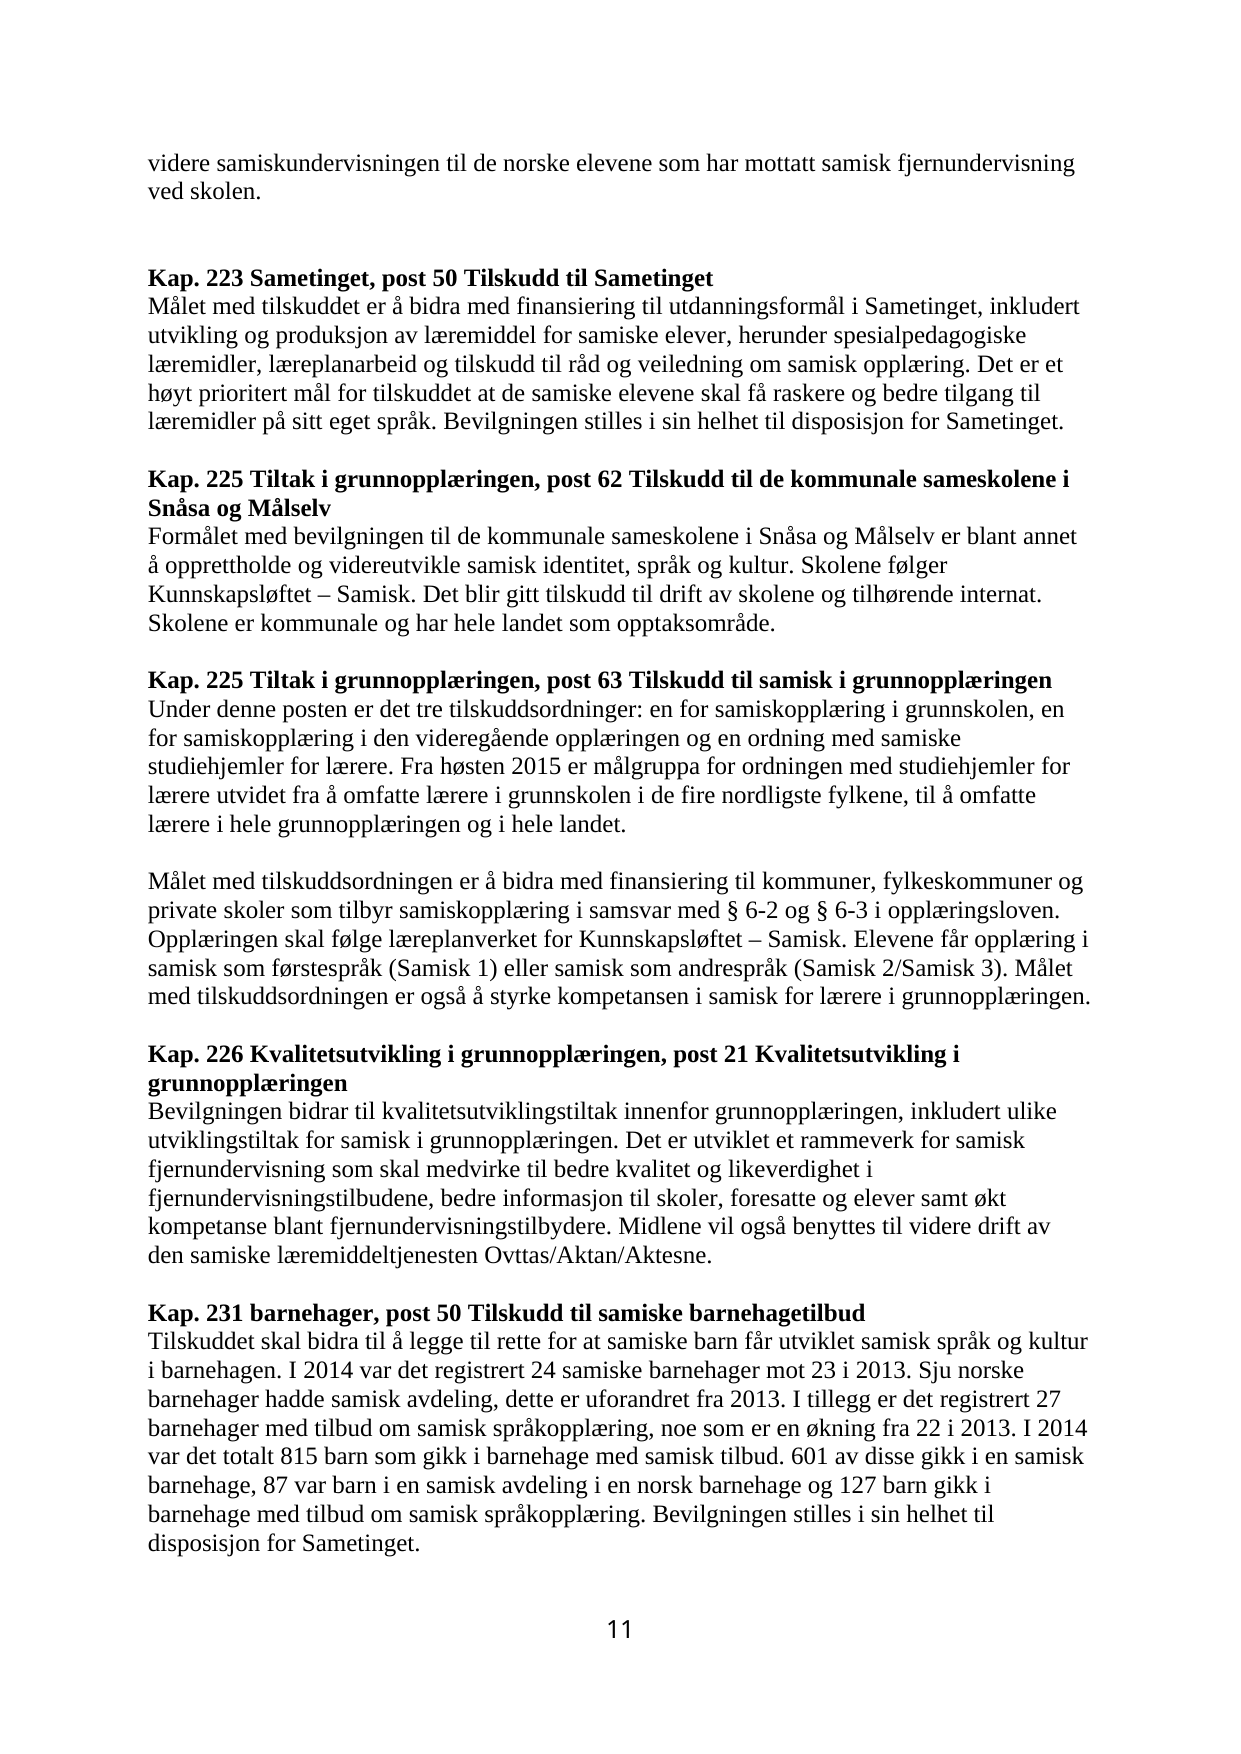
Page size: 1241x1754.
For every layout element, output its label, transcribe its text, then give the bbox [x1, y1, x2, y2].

text Kap. 226 Kvalitetsutvikling i grunnopplæringen, post 21 Kvalitetsutvikling i grunnopplæringen [148, 1039, 1093, 1096]
text Bevilgningen bidrar til kvalitetsutviklingstiltak innenfor grunnopplæringen, inkludert ulike utviklingstiltak for samisk i grunnopplæringen. Det er utviklet et rammeverk for samisk fjernundervisning som skal medvirke til bedre kvalitet og likeverdighet i fjernundervisningstilbudene, bedre informasjon til skoler, foresatte og elever samt økt kompetanse blant fjernundervisningstilbydere. Midlene vil også benyttes til videre drift av den samiske læremiddeltjenesten Ovttas/Aktan/Aktesne. [148, 1096, 1093, 1269]
text Kap. 225 Tiltak i grunnopplæringen, post 62 Tilskudd til de kommunale sameskolene i Snåsa og Målselv [148, 464, 1093, 521]
text videre samiskundervisningen til de norske elevene som har mottatt samisk fjernundervisning ved skolen. [148, 148, 1093, 205]
text Kap. 225 Tiltak i grunnopplæringen, post 63 Tilskudd til samisk i grunnopplæringen [148, 665, 1093, 694]
text Kap. 231 barnehager, post 50 Tilskudd til samiske barnehagetilbud [148, 1298, 1093, 1326]
text Tilskuddet skal bidra til å legge til rette for at samiske barn får utviklet samisk språk og kultur i barnehagen. I 2014 var det registrert 24 samiske barnehager mot 23 i 2013. Sju norske barnehager hadde samisk avdeling, dette er uforandret fra 2013. I tillegg er det registrert 27 barnehager med tilbud om samisk språkopplæring, noe som er en økning fra 22 i 2013. I 2014 var det totalt 815 barn som gikk i barnehage med samisk tilbud. 601 av disse gikk i en samisk barnehage, 87 var barn i en samisk avdeling i en norsk barnehage og 127 barn gikk i barnehage med tilbud om samisk språkopplæring. Bevilgningen stilles i sin helhet til disposisjon for Sametinget. [148, 1326, 1093, 1556]
text Under denne posten er det tre tilskuddsordninger: en for samiskopplæring i grunnskolen, en for samiskopplæring i den videregående opplæringen og en ordning med samiske studiehjemler for lærere. Fra høsten 2015 er målgruppa for ordningen med studiehjemler for lærere utvidet fra å omfatte lærere i grunnskolen i de fire nordligste fylkene, til å omfatte lærere i hele grunnopplæringen og i hele landet. [148, 694, 1093, 838]
text Formålet med bevilgningen til de kommunale sameskolene i Snåsa og Målselv er blant annet å opprettholde og videreutvikle samisk identitet, språk og kultur. Skolene følger Kunnskapsløftet – Samisk. Det blir gitt tilskudd til drift av skolene og tilhørende internat. Skolene er kommunale og har hele landet som opptaksområde. [148, 521, 1093, 636]
text Målet med tilskuddsordningen er å bidra med finansiering til kommuner, fylkeskommuner og private skoler som tilbyr samiskopplæring i samsvar med § 6-2 og § 6-3 i opplæringsloven. Opplæringen skal følge læreplanverket for Kunnskapsløftet – Samisk. Elevene får opplæring i samisk som førstespråk (Samisk 1) eller samisk som andrespråk (Samisk 2/Samisk 3). Målet med tilskuddsordningen er også å styrke kompetansen i samisk for lærere i grunnopplæringen. [148, 866, 1093, 1010]
text Målet med tilskuddet er å bidra med finansiering til utdanningsformål i Sametinget, inkludert utvikling og produksjon av læremiddel for samiske elever, herunder spesialpedagogiske læremidler, læreplanarbeid og tilskudd til råd og veiledning om samisk opplæring. Det er et høyt prioritert mål for tilskuddet at de samiske elevene skal få raskere og bedre tilgang til læremidler på sitt eget språk. Bevilgningen stilles i sin helhet til disposisjon for Sametinget. [148, 291, 1093, 435]
text Kap. 223 Sametinget, post 50 Tilskudd til Sametinget [148, 263, 1093, 291]
